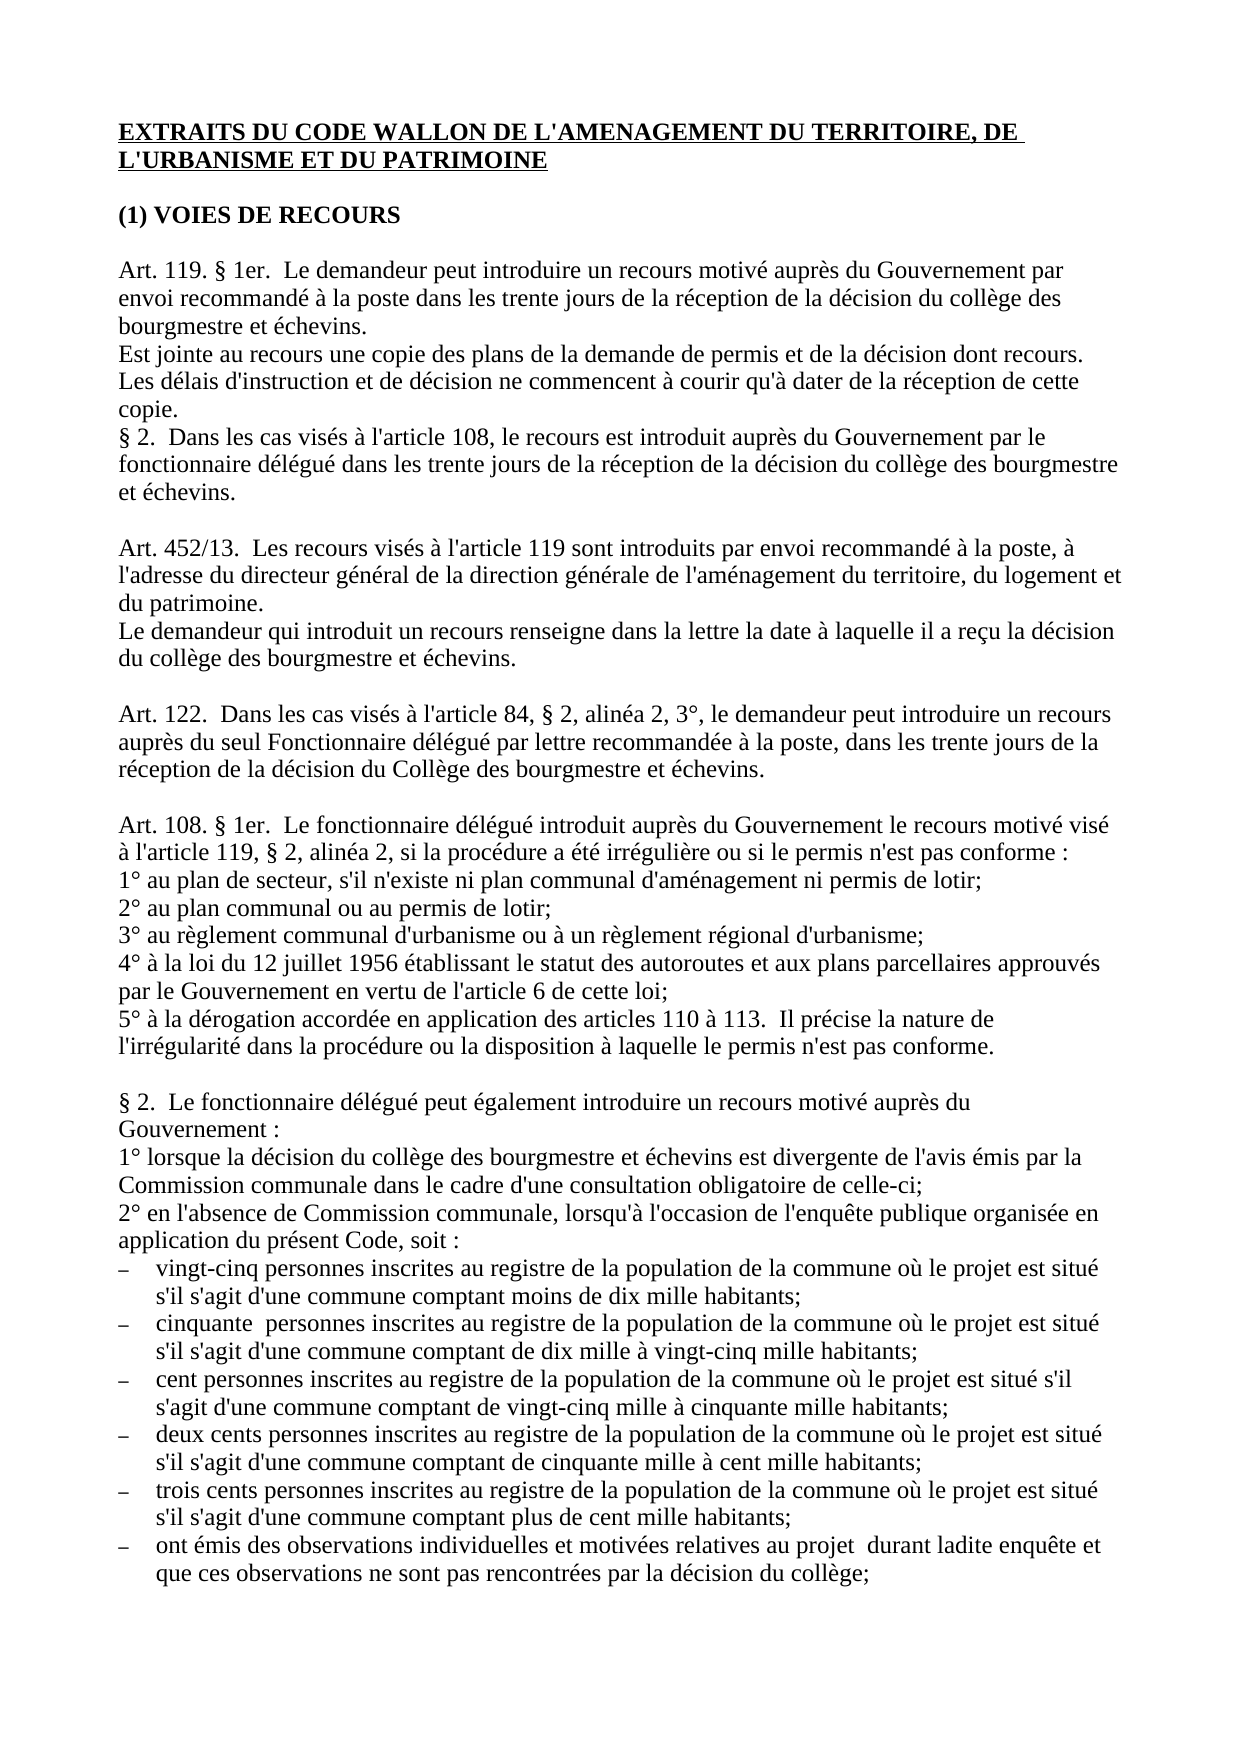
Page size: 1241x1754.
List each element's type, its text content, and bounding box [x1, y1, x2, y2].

text Art. 108. § 1er. Le fonctionnaire délégué introduit auprès du Gouvernement le recours motivé visé à l'article 119, § 2, alinéa 2, si la procédure a été irrégulière ou si le permis n'est pas conforme : [118, 811, 1122, 866]
text 5° à la dérogation accordée en application des articles 110 à 113. Il précise la nature de l'irrégularité dans la procédure ou la disposition à laquelle le permis n'est pas conforme. [118, 1005, 1122, 1060]
text (1) VOIES DE RECOURS [118, 201, 1122, 229]
text 2° en l'absence de Commission communale, lorsqu'à l'occasion de l'enquête publique organisée en application du présent Code, soit : [118, 1199, 1122, 1254]
list vingt-cinq personnes inscrites au registre de la population de la commune où le projet est situé s'il s'agit d'une commune comptant moins de dix mille habitants; [118, 1254, 1122, 1309]
text Art. 452/13. Les recours visés à l'article 119 sont introduits par envoi recommandé à la poste, à l'adresse du directeur général de la direction générale de l'aménagement du territoire, du logement et du patrimoine. [118, 534, 1122, 617]
list deux cents personnes inscrites au registre de la population de la commune où le projet est situé s'il s'agit d'une commune comptant de cinquante mille à cent mille habitants; [118, 1420, 1122, 1476]
text EXTRAITS DU CODE WALLON DE L'AMENAGEMENT DU TERRITOIRE, DE L'URBANISME ET DU PATRIMOINE [118, 118, 1122, 173]
text 4° à la loi du 12 juillet 1956 établissant le statut des autoroutes et aux plans parcellaires approuvés par le Gouvernement en vertu de l'article 6 de cette loi; [118, 949, 1122, 1005]
text Art. 119. § 1er. Le demandeur peut introduire un recours motivé auprès du Gouvernement par envoi recommandé à la poste dans les trente jours de la réception de la décision du collège des bourgmestre et échevins. [118, 257, 1122, 340]
text 2° au plan communal ou au permis de lotir; [118, 894, 1122, 922]
list trois cents personnes inscrites au registre de la population de la commune où le projet est situé s'il s'agit d'une commune comptant plus de cent mille habitants; [118, 1476, 1122, 1531]
text Art. 122. Dans les cas visés à l'article 84, § 2, alinéa 2, 3°, le demandeur peut introduire un recours auprès du seul Fonctionnaire délégué par lettre recommandée à la poste, dans les trente jours de la réception de la décision du Collège des bourgmestre et échevins. [118, 700, 1122, 783]
list cinquante personnes inscrites au registre de la population de la commune où le projet est situé s'il s'agit d'une commune comptant de dix mille à vingt-cinq mille habitants; [118, 1309, 1122, 1365]
text 1° au plan de secteur, s'il n'existe ni plan communal d'aménagement ni permis de lotir; [118, 866, 1122, 894]
text Est jointe au recours une copie des plans de la demande de permis et de la décision dont recours. Les délais d'instruction et de décision ne commencent à courir qu'à dater de la réception de cette copie. [118, 340, 1122, 423]
list cent personnes inscrites au registre de la population de la commune où le projet est situé s'il s'agit d'une commune comptant de vingt-cinq mille à cinquante mille habitants; [118, 1365, 1122, 1420]
text Le demandeur qui introduit un recours renseigne dans la lettre la date à laquelle il a reçu la décision du collège des bourgmestre et échevins. [118, 617, 1122, 672]
text § 2. Dans les cas visés à l'article 108, le recours est introduit auprès du Gouvernement par le fonctionnaire délégué dans les trente jours de la réception de la décision du collège des bourgmestre et échevins. [118, 423, 1122, 506]
text 3° au règlement communal d'urbanisme ou à un règlement régional d'urbanisme; [118, 922, 1122, 949]
text § 2. Le fonctionnaire délégué peut également introduire un recours motivé auprès du Gouvernement : [118, 1088, 1122, 1143]
list ont émis des observations individuelles et motivées relatives au projet durant ladite enquête et que ces observations ne sont pas rencontrées par la décision du collège; [118, 1531, 1122, 1587]
text 1° lorsque la décision du collège des bourgmestre et échevins est divergente de l'avis émis par la Commission communale dans le cadre d'une consultation obligatoire de celle-ci; [118, 1143, 1122, 1199]
